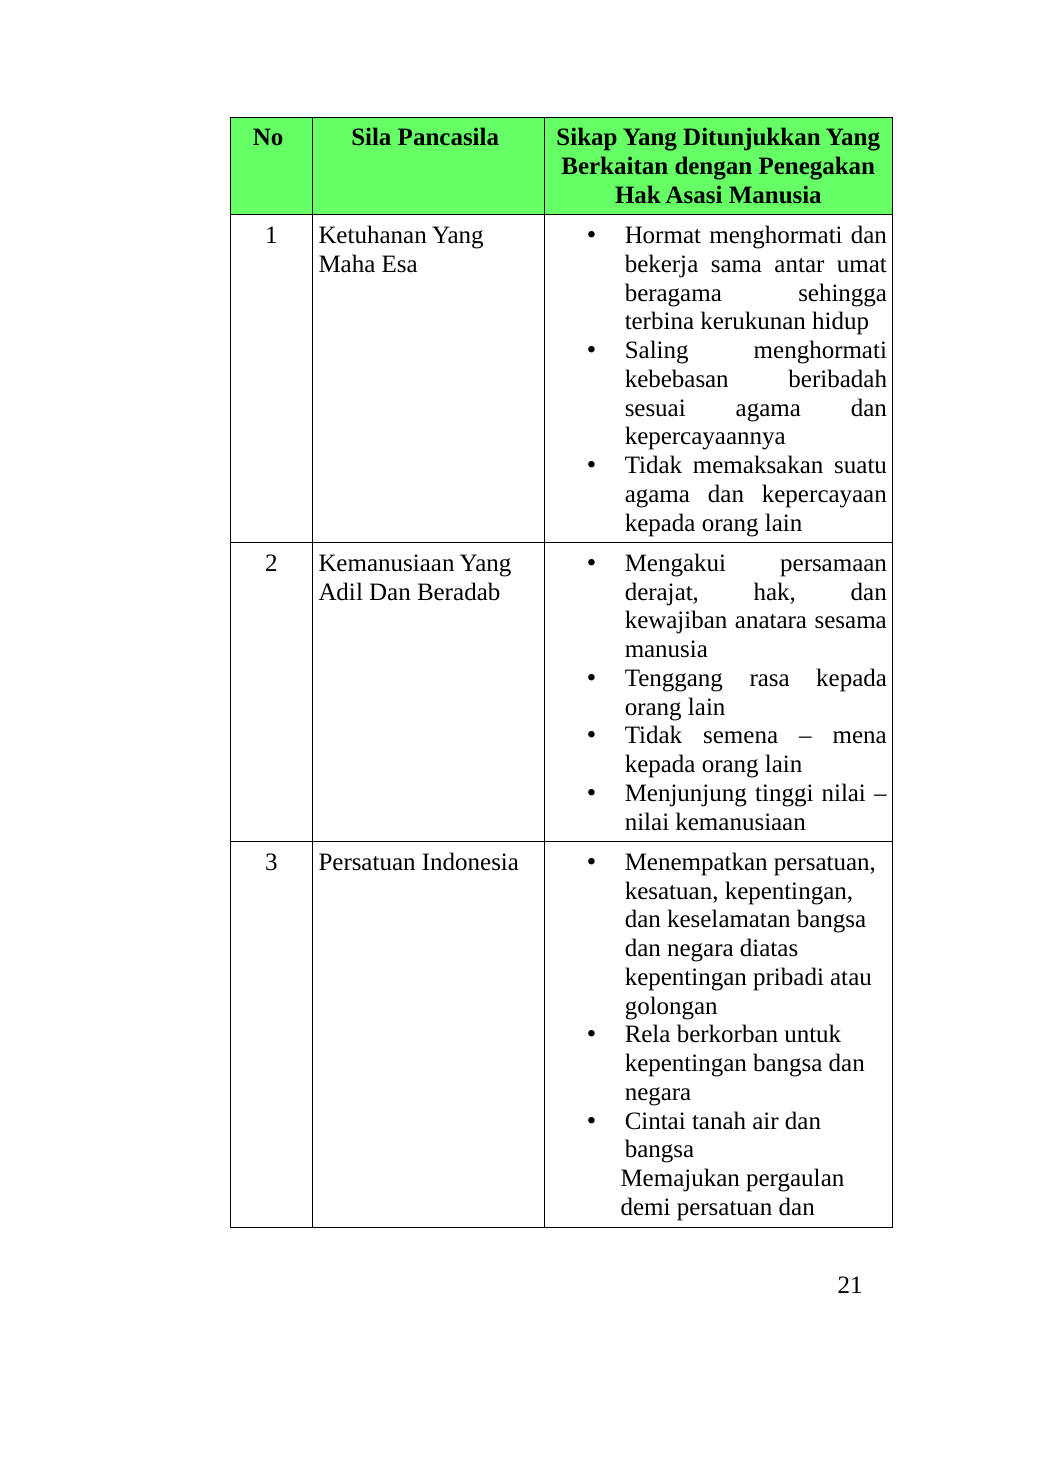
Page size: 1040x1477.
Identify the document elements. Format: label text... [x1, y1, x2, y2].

table_cell Persatuan Indonesia [313, 842, 544, 1227]
table_cell Ketuhanan Yang Maha Esa [313, 215, 544, 542]
table_cell 3 [231, 842, 312, 1227]
table_cell 2 [231, 543, 312, 841]
table_header Sila Pancasila [313, 118, 544, 214]
table_cell Kemanusiaan Yang Adil Dan Beradab [313, 543, 544, 841]
table_header No [231, 118, 312, 214]
table_cell Mengakui persamaan derajat, hak, dan kewajiban anatara sesama manusia Tenggang rasa kepada orang lain Tidak semena – mena kepada orang lain Menjunjung tinggi nilai – nilai kemanusiaan [545, 543, 892, 841]
table_header Sikap Yang Ditunjukkan Yang Berkaitan dengan Penegakan Hak Asasi Manusia [545, 118, 892, 214]
table_cell 1 [231, 215, 312, 542]
table_cell Menempatkan persatuan, kesatuan, kepentingan, dan keselamatan bangsa dan negara diatas kepentingan pribadi atau golongan Rela berkorban untuk kepentingan bangsa dan negara Cintai tanah air dan bangsa Memajukan pergaulan demi persatuan dan [545, 842, 892, 1227]
table_cell Hormat menghormati dan bekerja sama antar umat beragama sehingga terbina kerukunan hidup Saling menghormati kebebasan beribadah sesuai agama dan kepercayaannya Tidak memaksakan suatu agama dan kepercayaan kepada orang lain [545, 215, 892, 542]
